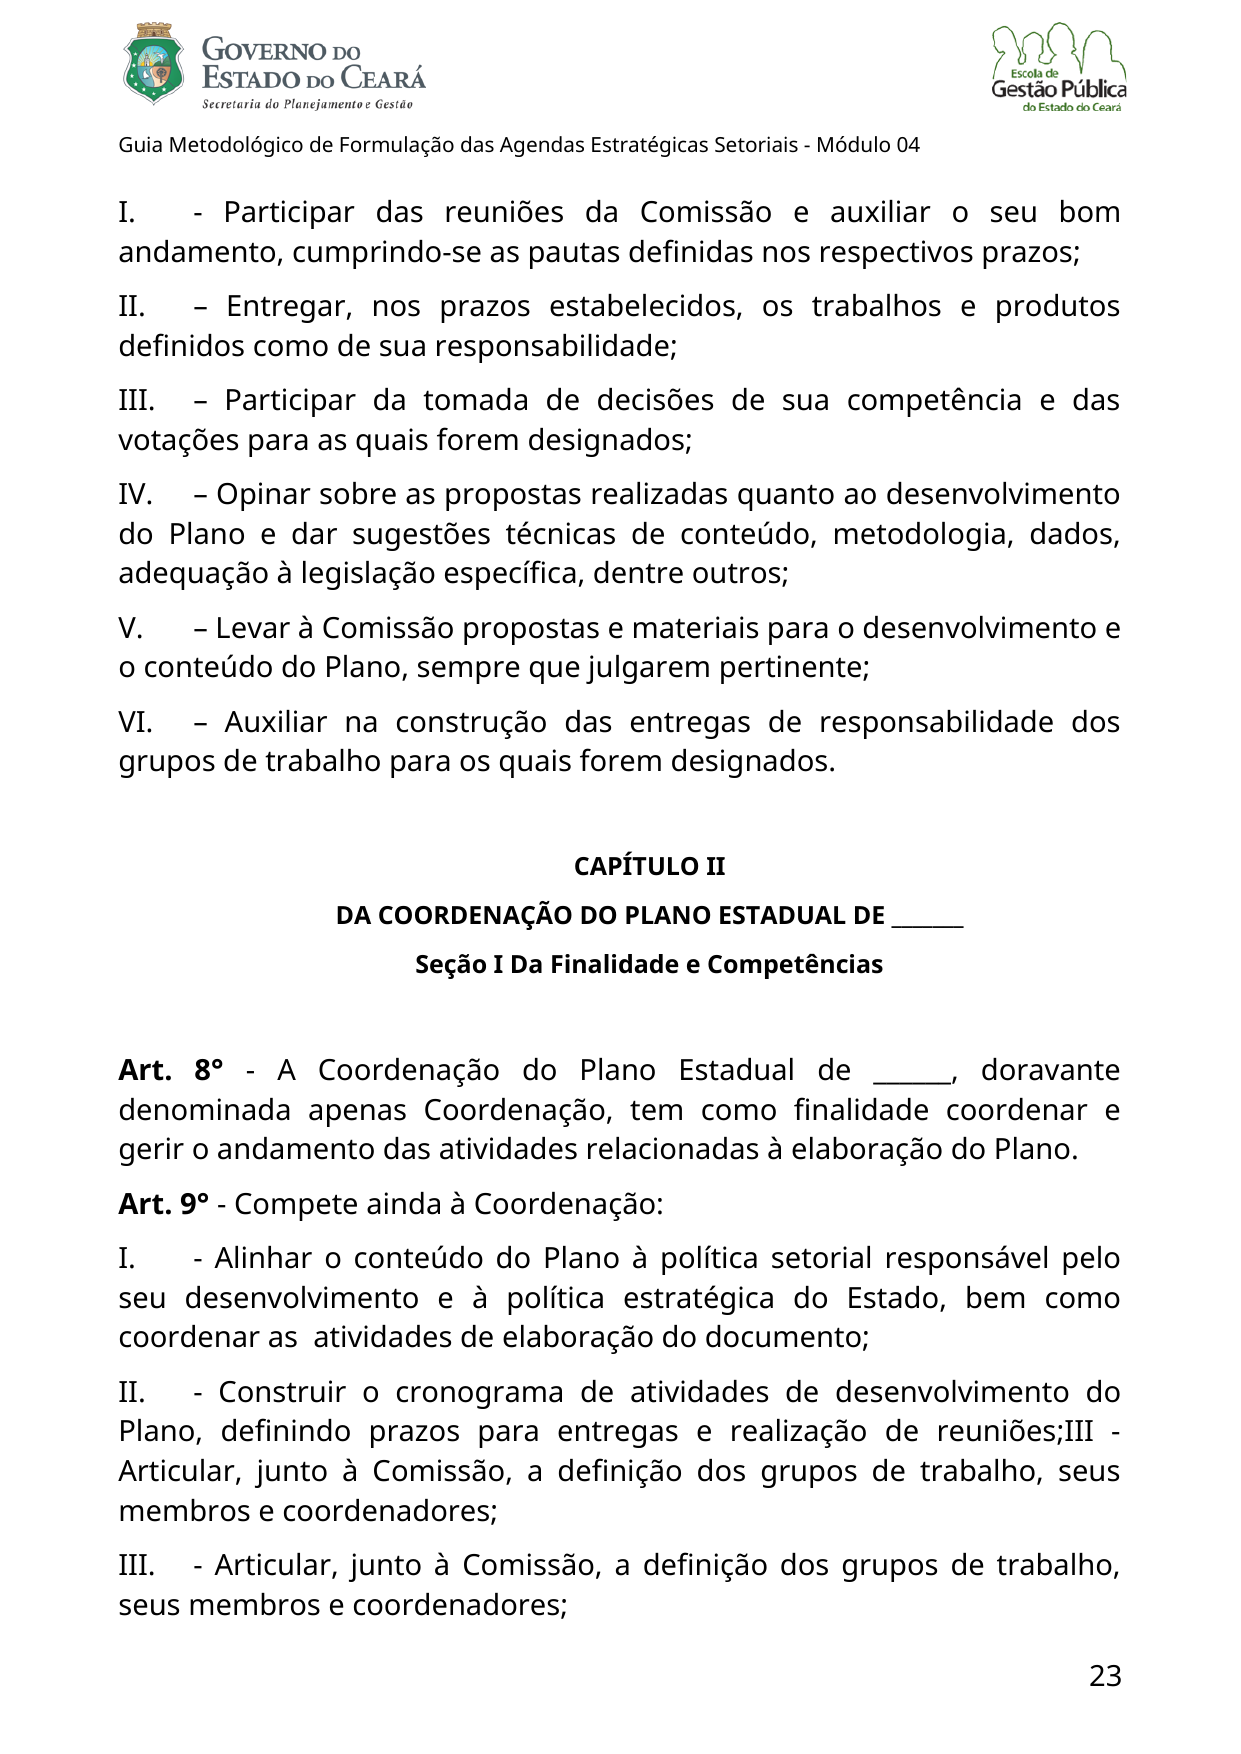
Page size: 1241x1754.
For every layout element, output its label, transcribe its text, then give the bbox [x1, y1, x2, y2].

list – Entregar, nos prazos estabelecidos, os trabalhos e produtos definidos como de sua responsabilidade; [118, 285, 1122, 365]
list - Participar das reuniões da Comissão e auxiliar o seu bom andamento, cumprindo-se as pautas definidas nos respectivos prazos; [118, 191, 1122, 271]
list - Construir o cronograma de atividades de desenvolvimento do Plano, definindo prazos para entregas e realização de reuniões;III - Articular, junto à Comissão, a definição dos grupos de trabalho, seus membros e coordenadores; [118, 1371, 1122, 1529]
text CAPÍTULO II [118, 849, 1122, 883]
list – Opinar sobre as propostas realizadas quanto ao desenvolvimento do Plano e dar sugestões técnicas de conteúdo, metodologia, dados, adequação à legislação específica, dentre outros; [118, 473, 1122, 592]
picture [123, 22, 1127, 111]
list – Levar à Comissão propostas e materiais para o desenvolvimento e o conteúdo do Plano, sempre que julgarem pertinente; [118, 607, 1122, 686]
list – Participar da tomada de decisões de sua competência e das votações para as quais forem designados; [118, 379, 1122, 459]
text Art. 9° - Compete ainda à Coordenação: [118, 1183, 1122, 1223]
list - Articular, junto à Comissão, a definição dos grupos de trabalho, seus membros e coordenadores; [118, 1544, 1122, 1623]
text Art. 8° - A Coordenação do Plano Estadual de ______, doravante denominada apenas Coordenação, tem como finalidade coordenar e gerir o andamento das atividades relacionadas à elaboração do Plano. [118, 1049, 1122, 1168]
list – Auxiliar na construção das entregas de responsabilidade dos grupos de trabalho para os quais forem designados. [118, 701, 1122, 780]
list - Alinhar o conteúdo do Plano à política setorial responsável pelo seu desenvolvimento e à política estratégica do Estado, bem como coordenar as atividades de elaboração do documento; [118, 1237, 1122, 1356]
text Seção I Da Finalidade e Competências [118, 946, 1122, 980]
text DA COORDENAÇÃO DO PLANO ESTADUAL DE _______ [118, 898, 1122, 932]
